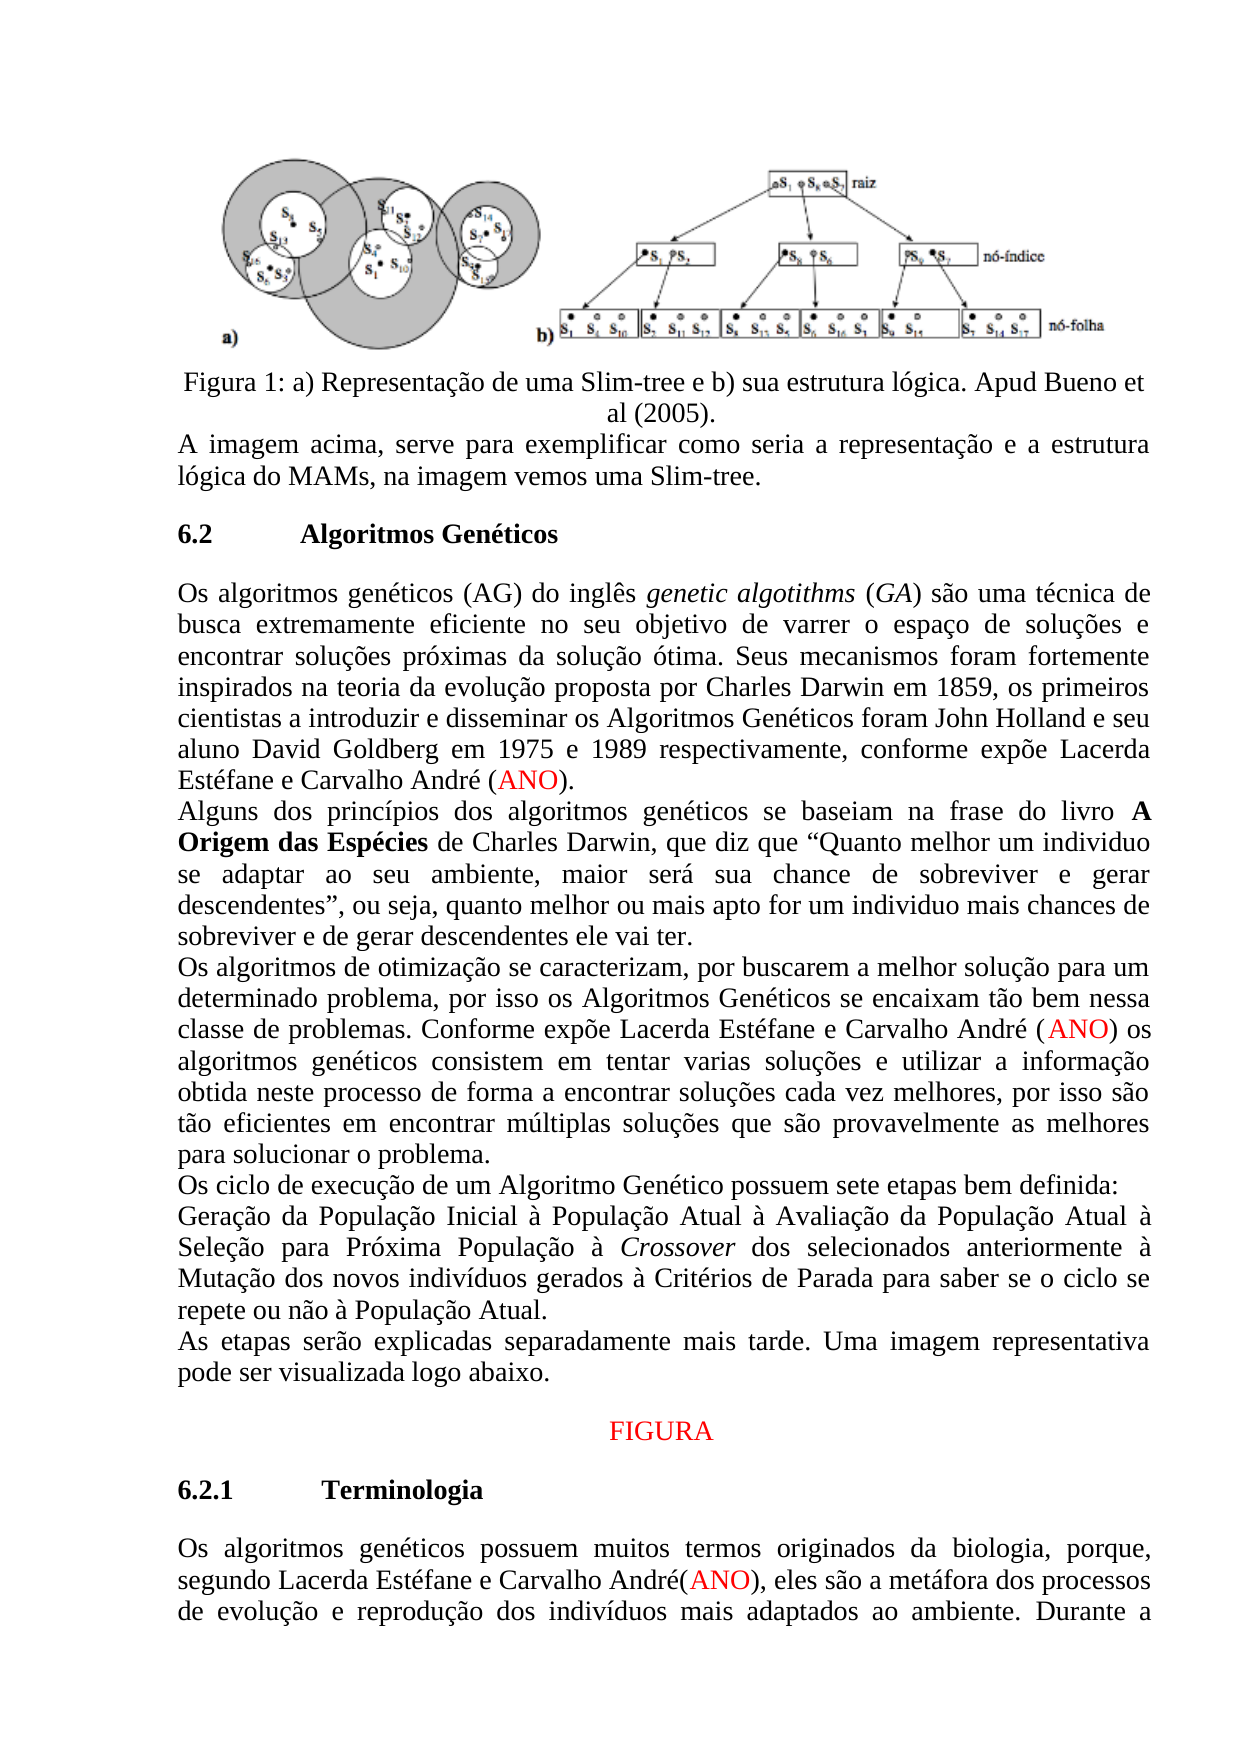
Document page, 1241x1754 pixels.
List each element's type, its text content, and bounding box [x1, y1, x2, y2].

text 6.2.1 Terminologia [233, 1474, 321, 1505]
text 6.2.1 Terminologia [483, 1474, 1152, 1505]
text Os algoritmos de otimização se caracterizam, por buscarem a melhor solução para um determinado problema, por isso os Algoritmos Genéticos se encaixam tão bem nessa classe de problemas. Conforme expõe Lacerda Estéfane e Carvalho André (ANO) os algoritmos genéticos consistem em tentar varias soluções e utilizar a informação obtida neste processo de forma a encontrar soluções cada vez melhores, por isso são tão eficientes em encontrar múltiplas soluções que são provavelmente as melhores para solucionar o problema. [491, 1138, 1152, 1169]
picture [214, 149, 1115, 366]
text Figura 1: a) Representação de uma Slim-tree e b) sua estrutura lógica. Apud Bueno et al (2005). [177, 118, 1152, 429]
text 6.2 Algoritmos Genéticos [558, 519, 1152, 550]
text FIGURA [714, 1415, 1152, 1446]
text 6.2 Algoritmos Genéticos [212, 519, 300, 550]
text Alguns dos princípios dos algoritmos genéticos se baseiam na frase do livro A Origem das Espécies de Charles Darwin, que diz que “Quanto melhor um individuo se adaptar ao seu ambiente, maior será sua chance de sobreviver e gerar descendentes”, ou seja, quanto melhor ou mais apto for um individuo mais chances de sobreviver e de gerar descendentes ele vai ter. [694, 920, 1152, 951]
text Geração da População Inicial à População Atual à Avaliação da População Atual à Seleção para Próxima População à Crossover dos selecionados anteriormente à Mutação dos novos indivíduos gerados à Critérios de Parada para saber se o ciclo se repete ou não à População Atual. [548, 1293, 1152, 1325]
text As etapas serão explicadas separadamente mais tarde. Uma imagem representativa pode ser visualizada logo abaixo. [551, 1356, 1152, 1387]
text FIGURA [177, 1415, 609, 1446]
text A imagem acima, serve para exemplificar como seria a representação e a estrutura lógica do MAMs, na imagem vemos uma Slim-tree. [762, 460, 1152, 491]
text Os algoritmos genéticos (AG) do inglês genetic algotithms (GA) são uma técnica de busca extremamente eficiente no seu objetivo de varrer o espaço de soluções e encontrar soluções próximas da solução ótima. Seus mecanismos foram fortemente inspirados na teoria da evolução proposta por Charles Darwin em 1859, os primeiros cientistas a introduzir e disseminar os Algoritmos Genéticos foram John Holland e seu aluno David Goldberg em 1975 e 1989 respectivamente, conforme expõe Lacerda Estéfane e Carvalho André (ANO). [177, 764, 1152, 796]
